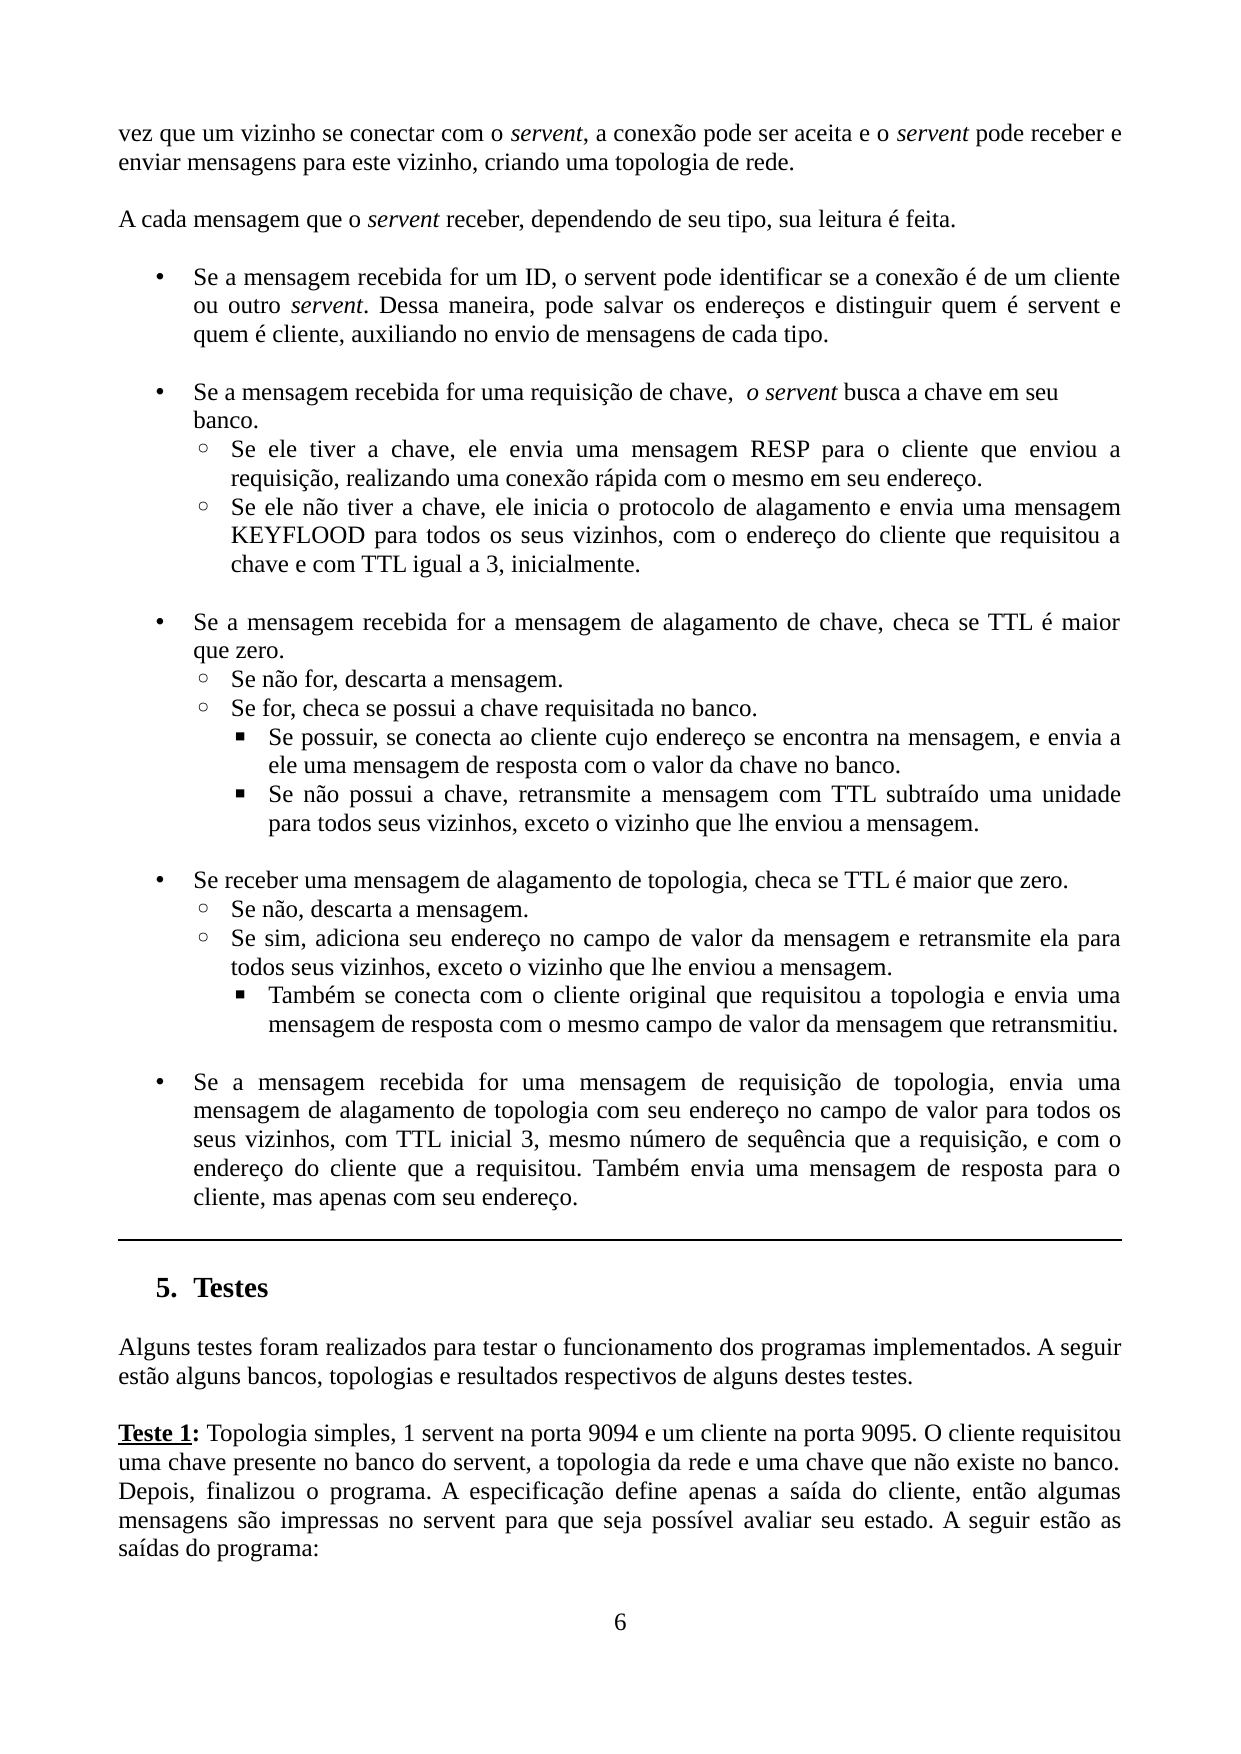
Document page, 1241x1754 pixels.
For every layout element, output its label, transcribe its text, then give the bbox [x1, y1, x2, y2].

list Se ele não tiver a chave, ele inicia o protocolo de alagamento e envia uma mensagem KEYFLOOD para todos os seus vizinhos, com o endereço do cliente que requisitou a chave e com TTL igual a 3, inicialmente. [193, 492, 1122, 578]
text Teste 1: Topologia simples, 1 servent na porta 9094 e um cliente na porta 9095. O cliente requisitou uma chave presente no banco do servent, a topologia da rede e uma chave que não existe no banco. Depois, finalizou o programa. A especificação define apenas a saída do cliente, então algumas mensagens são impressas no servent para que seja possível avaliar seu estado. A seguir estão as saídas do programa: [118, 1418, 1122, 1562]
text Alguns testes foram realizados para testar o funcionamento dos programas implementados. A seguir estão alguns bancos, topologias e resultados respectivos de alguns destes testes. [118, 1332, 1122, 1390]
list Se possuir, se conecta ao cliente cujo endereço se encontra na mensagem, e envia a ele uma mensagem de resposta com o valor da chave no banco. [231, 722, 1122, 779]
list Se for, checa se possui a chave requisitada no banco. [193, 693, 1122, 722]
list Se a mensagem recebida for uma requisição de chave, o servent busca a chave em seu banco. [156, 377, 1122, 434]
text A cada mensagem que o servent receber, dependendo de seu tipo, sua leitura é feita. [118, 204, 1122, 233]
list Testes [156, 1270, 1122, 1303]
list Se a mensagem recebida for a mensagem de alagamento de chave, checa se TTL é maior que zero. [156, 607, 1122, 664]
list Se ele tiver a chave, ele envia uma mensagem RESP para o cliente que enviou a requisição, realizando uma conexão rápida com o mesmo em seu endereço. [193, 434, 1122, 492]
list Se não for, descarta a mensagem. [193, 664, 1122, 693]
list Se a mensagem recebida for um ID, o servent pode identificar se a conexão é de um cliente ou outro servent. Dessa maneira, pode salvar os endereços e distinguir quem é servent e quem é cliente, auxiliando no envio de mensagens de cada tipo. [156, 262, 1122, 348]
list Se a mensagem recebida for uma mensagem de requisição de topologia, envia uma mensagem de alagamento de topologia com seu endereço no campo de valor para todos os seus vizinhos, com TTL inicial 3, mesmo número de sequência que a requisição, e com o endereço do cliente que a requisitou. Também envia uma mensagem de resposta para o cliente, mas apenas com seu endereço. [156, 1067, 1122, 1211]
list Se não, descarta a mensagem. [193, 894, 1122, 923]
list Se sim, adiciona seu endereço no campo de valor da mensagem e retransmite ela para todos seus vizinhos, exceto o vizinho que lhe enviou a mensagem. [193, 923, 1122, 981]
list Se não possui a chave, retransmite a mensagem com TTL subtraído uma unidade para todos seus vizinhos, exceto o vizinho que lhe enviou a mensagem. [231, 779, 1122, 837]
list Também se conecta com o cliente original que requisitou a topologia e envia uma mensagem de resposta com o mesmo campo de valor da mensagem que retransmitiu. [231, 981, 1122, 1038]
list Se receber uma mensagem de alagamento de topologia, checa se TTL é maior que zero. [156, 866, 1122, 894]
text vez que um vizinho se conectar com o servent, a conexão pode ser aceita e o servent pode receber e enviar mensagens para este vizinho, criando uma topologia de rede. [118, 118, 1122, 176]
